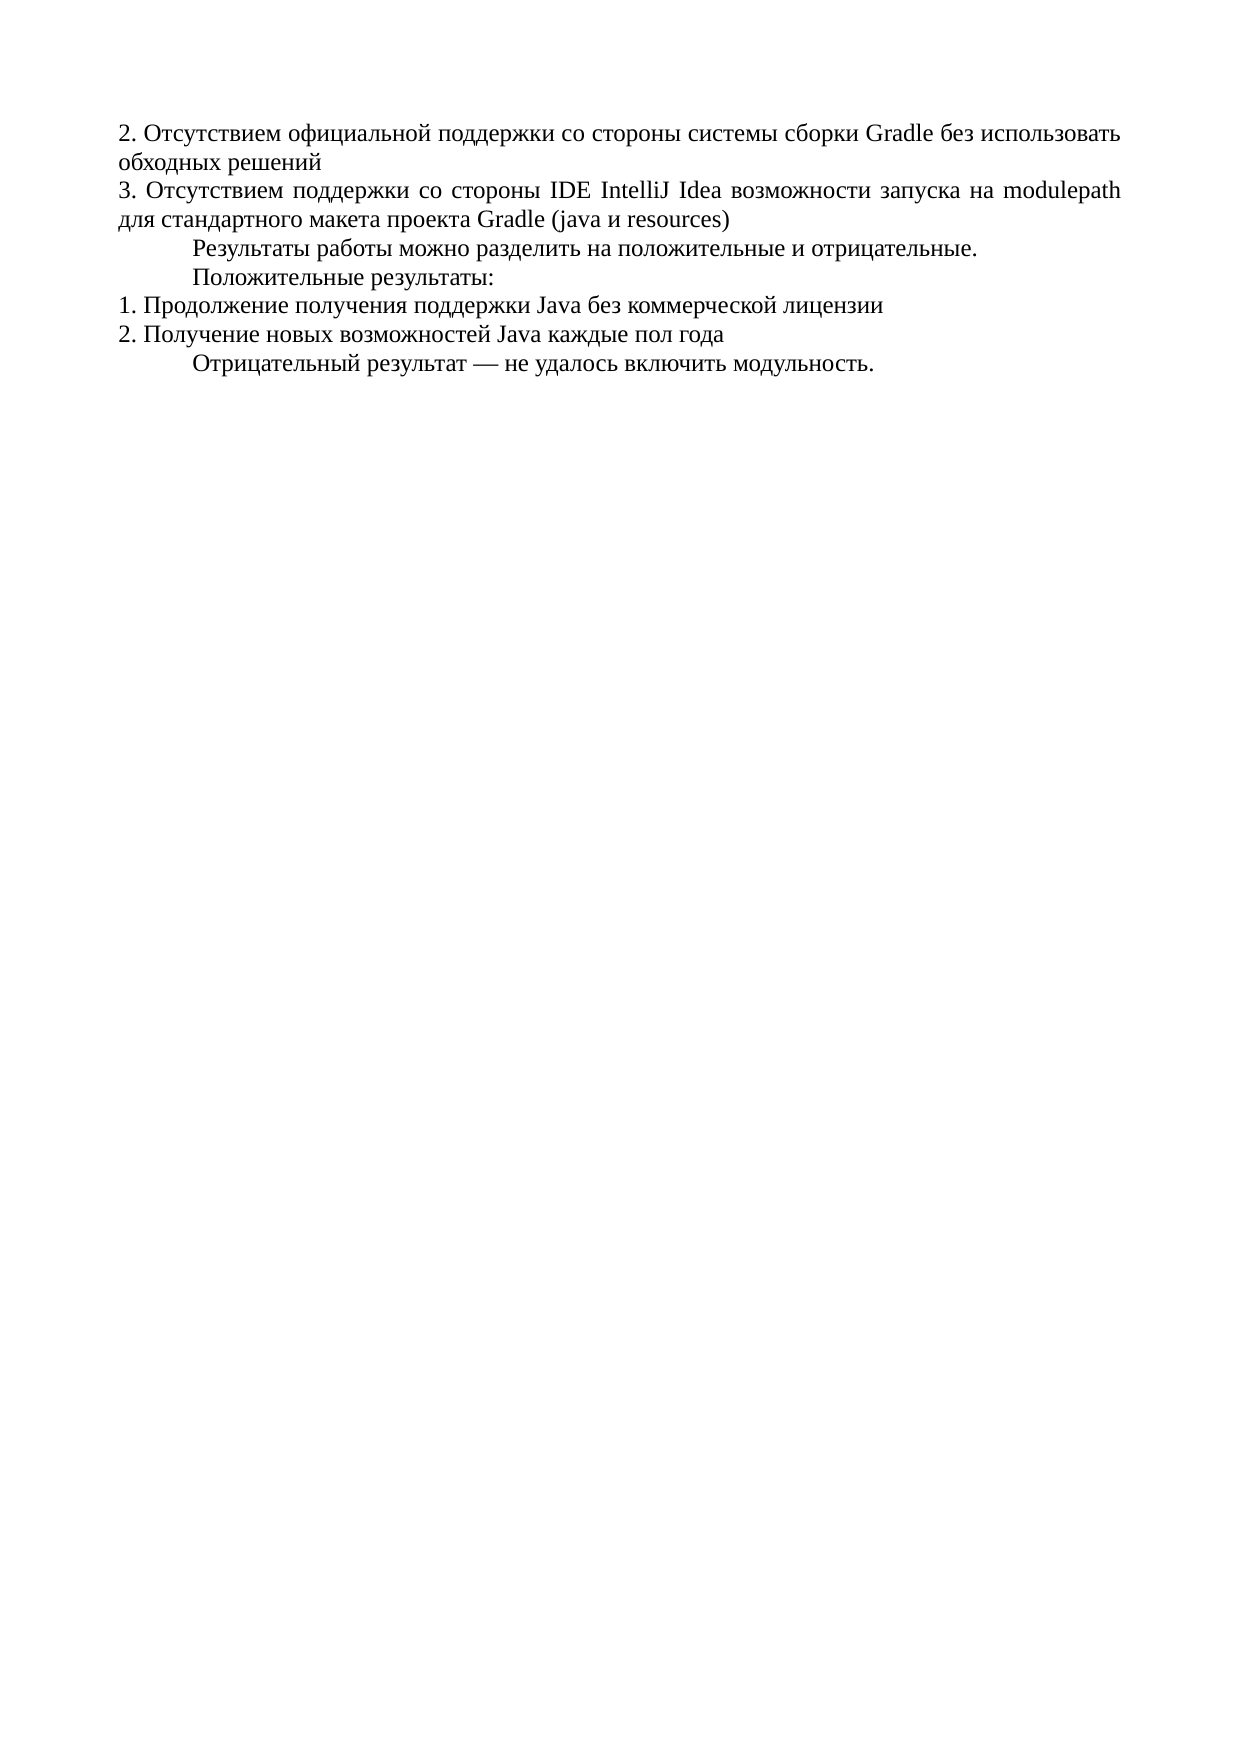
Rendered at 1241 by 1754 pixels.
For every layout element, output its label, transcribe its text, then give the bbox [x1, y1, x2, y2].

text 2. Получение новых возможностей Java каждые пол года [118, 319, 1122, 348]
text Отрицательный результат — не удалось включить модульность. [118, 348, 1122, 377]
text 1. Продолжение получения поддержки Java без коммерческой лицензии [118, 291, 1122, 319]
text 2. Отсутствием официальной поддержки со стороны системы сборки Gradle без использовать обходных решений [118, 118, 1122, 176]
text Положительные результаты: [118, 262, 1122, 291]
text Результаты работы можно разделить на положительные и отрицательные. [118, 233, 1122, 262]
text 3. Отсутствием поддержки со стороны IDE IntelliJ Idea возможности запуска на modulepath для стандартного макета проекта Gradle (java и resources) [118, 176, 1122, 233]
